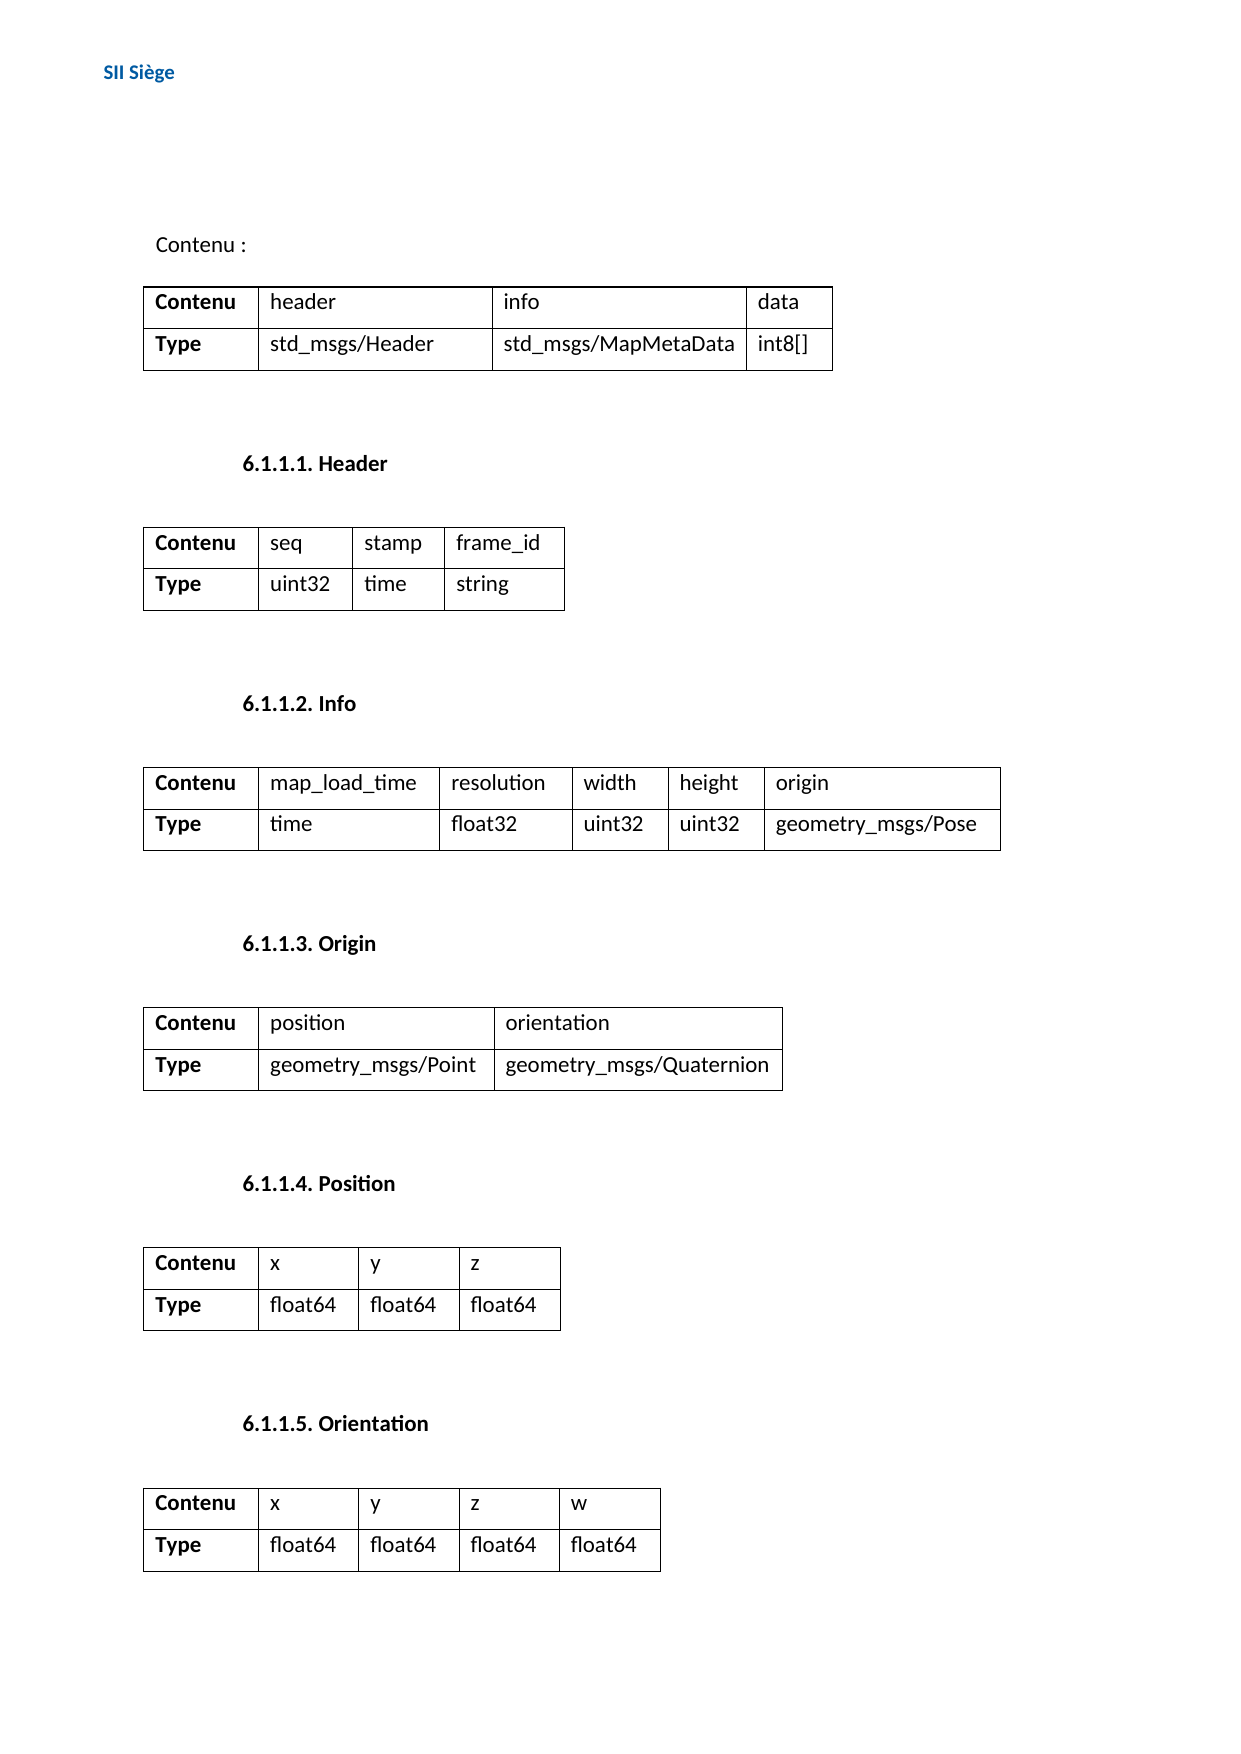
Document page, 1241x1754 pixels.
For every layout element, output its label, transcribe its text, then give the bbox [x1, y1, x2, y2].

subtitle Position [242, 1169, 1122, 1197]
table_header origin [765, 768, 1000, 808]
table_cell uint32 [259, 569, 352, 610]
table_header seq [259, 528, 352, 568]
table_cell Type [144, 810, 258, 850]
table_header x [259, 1248, 358, 1289]
table_cell Type [144, 1050, 258, 1090]
table_header width [573, 768, 668, 808]
table_header position [259, 1008, 494, 1049]
table_header orientation [495, 1008, 782, 1049]
table_cell Type [144, 569, 258, 610]
table_cell float64 [259, 1530, 358, 1571]
table_header Contenu [144, 1248, 258, 1289]
table_cell Type [144, 1530, 258, 1571]
table_header map_load_time [259, 768, 439, 808]
table_cell geometry_msgs/Pose [765, 810, 1000, 850]
table_header Contenu [144, 1489, 258, 1529]
table_header z [460, 1248, 560, 1289]
table_cell float64 [460, 1530, 559, 1571]
table_header z [460, 1489, 559, 1529]
table_cell time [259, 810, 439, 850]
table_header resolution [440, 768, 572, 808]
table_cell string [445, 569, 564, 610]
table_header data [747, 288, 832, 328]
table_cell std_msgs/MapMetaData [493, 329, 746, 369]
table_header Contenu [144, 528, 258, 568]
table_cell int8[] [747, 329, 832, 369]
table_header frame_id [445, 528, 564, 568]
table_cell float64 [560, 1530, 660, 1571]
table_cell std_msgs/Header [259, 329, 492, 369]
table_cell float64 [359, 1530, 459, 1571]
table_cell float64 [359, 1290, 459, 1330]
table_header w [560, 1489, 660, 1529]
table_header y [359, 1248, 459, 1289]
table_cell geometry_msgs/Quaternion [495, 1050, 782, 1090]
table_header stamp [353, 528, 444, 568]
table_cell geometry_msgs/Point [259, 1050, 494, 1090]
table_cell time [353, 569, 444, 610]
subtitle Info [242, 689, 1122, 717]
table_cell uint32 [669, 810, 764, 850]
table_header y [359, 1489, 459, 1529]
table_cell Type [144, 1290, 258, 1330]
table_cell float32 [440, 810, 572, 850]
text Contenu : [156, 230, 1122, 258]
table_header Contenu [144, 768, 258, 808]
table_header x [259, 1489, 358, 1529]
table_cell uint32 [573, 810, 668, 850]
table_header height [669, 768, 764, 808]
table_header header [259, 288, 492, 328]
subtitle Orientation [242, 1409, 1122, 1437]
table_header Contenu [144, 1008, 258, 1049]
table_header Contenu [144, 288, 258, 328]
table_cell float64 [259, 1290, 358, 1330]
table_header info [493, 288, 746, 328]
subtitle Origin [242, 929, 1122, 957]
table_cell float64 [460, 1290, 560, 1330]
table_cell Type [144, 329, 258, 369]
subtitle Header [242, 449, 1122, 477]
